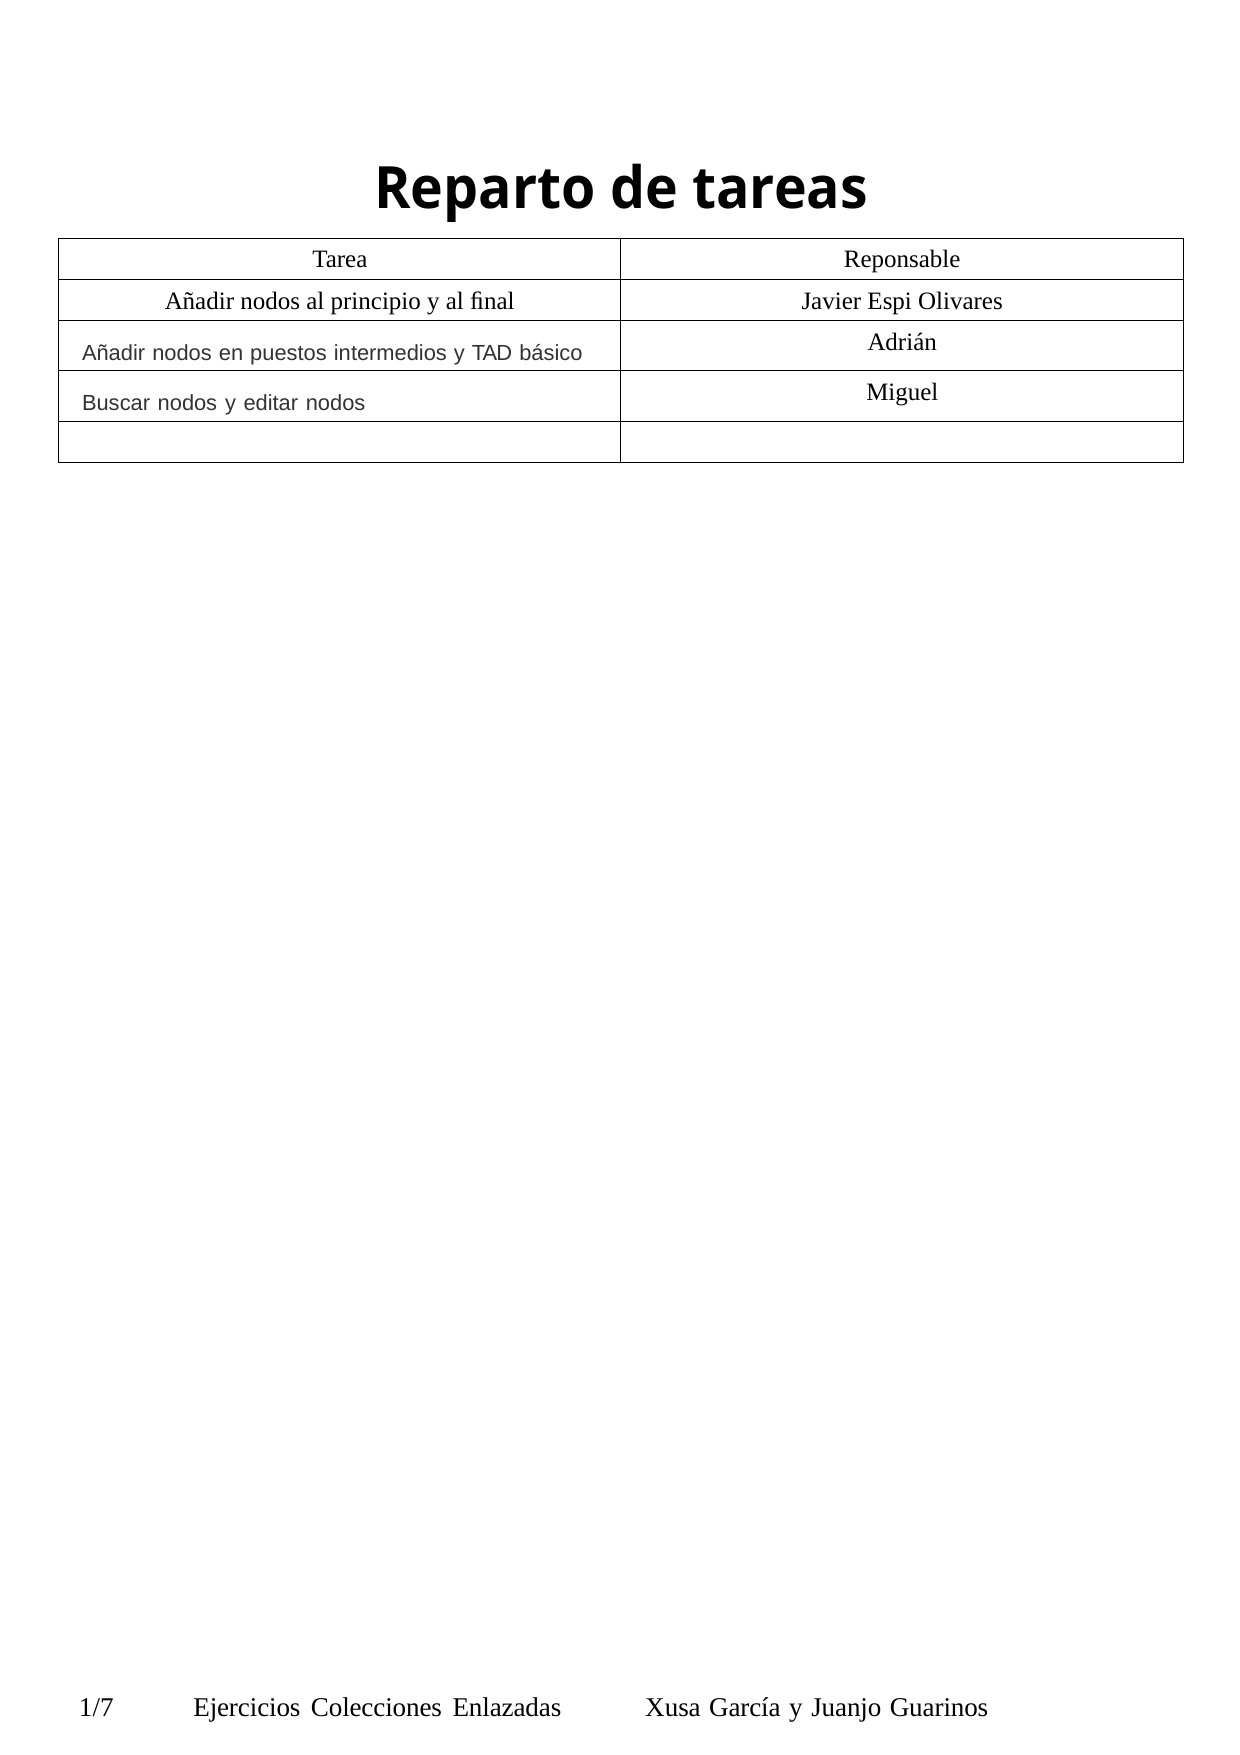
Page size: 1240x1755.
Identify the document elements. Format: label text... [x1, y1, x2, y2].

table_cell Adrián [621, 321, 1183, 370]
table_cell [621, 422, 1183, 462]
table_cell Buscar nodos y editar nodos [59, 371, 620, 421]
table_cell Añadir nodos al principio y al ﬁnal [59, 280, 620, 320]
table_cell Miguel [621, 371, 1183, 421]
table_cell [59, 422, 620, 462]
table_header Tarea [59, 239, 620, 279]
table_header Reponsable [621, 239, 1183, 279]
title Reparto de tareas [58, 146, 1183, 225]
table_cell Javier Espi Olivares [621, 280, 1183, 320]
table_cell Añadir nodos en puestos intermedios y TAD básico [59, 321, 620, 370]
